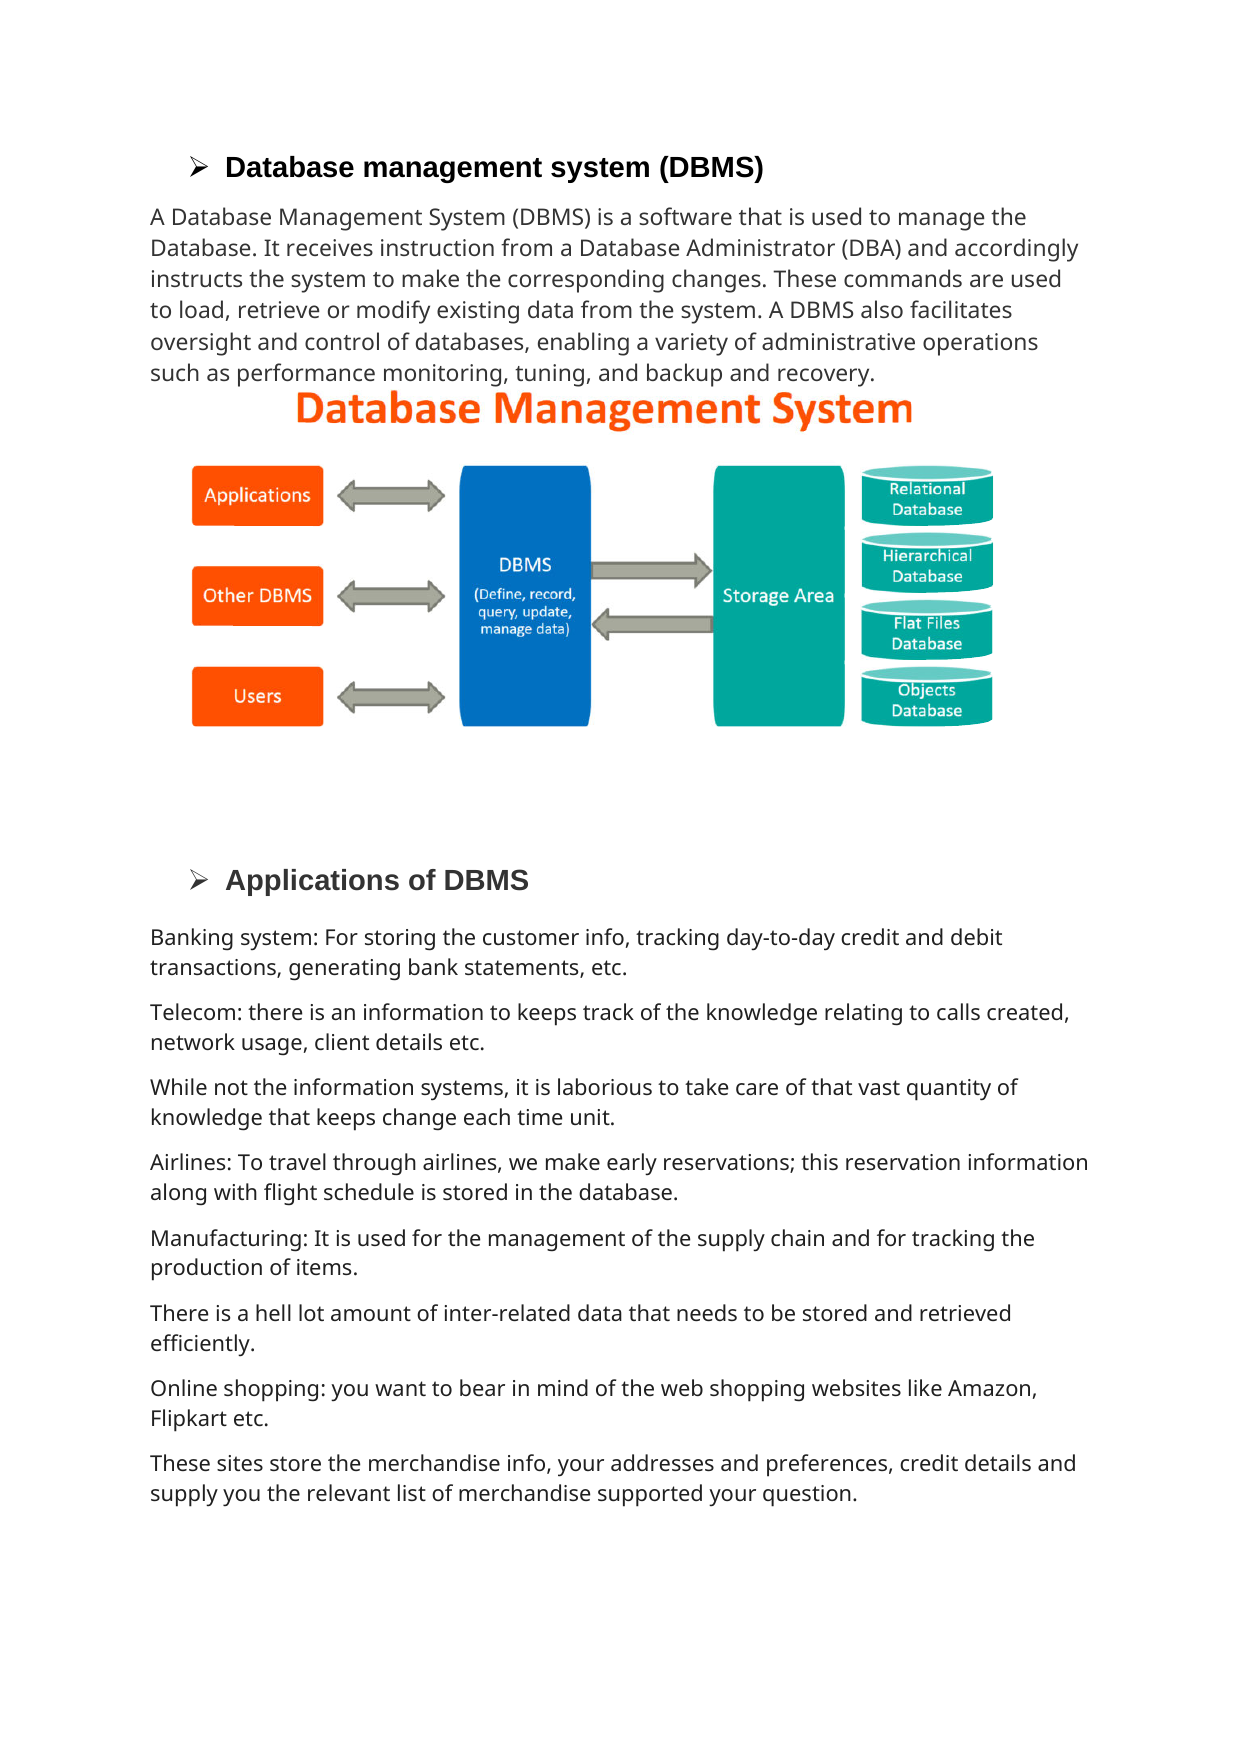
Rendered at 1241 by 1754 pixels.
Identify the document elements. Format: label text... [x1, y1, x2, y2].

text Manufacturing: It is used for the management of the supply chain and for tracking the production of items. [150, 1222, 1090, 1282]
text Online shopping: you want to bear in mind of the web shopping websites like Amazon, Flipkart etc. [150, 1373, 1090, 1432]
text Airlines: To travel through airlines, we make early reservations; this reservation information along with flight schedule is stored in the database. [150, 1147, 1090, 1207]
list Database management system (DBMS) [187, 150, 1090, 184]
text There is a hell lot amount of inter-related data that needs to be stored and retrieved efficiently. [150, 1298, 1090, 1357]
text Banking system: For storing the customer info, tracking day-to-day credit and debit transactions, generating bank statements, etc. [150, 922, 1090, 981]
text While not the information systems, it is laborious to take care of that vast quantity of knowledge that keeps change each time unit. [150, 1072, 1090, 1132]
list Applications of DBMS [187, 863, 1090, 897]
text Telecom: there is an information to keeps track of the knowledge relating to calls created, network usage, client details etc. [150, 997, 1090, 1056]
text These sites store the merchandise info, your addresses and preferences, credit details and supply you the relevant list of merchandise supported your question. [150, 1448, 1090, 1508]
text A Database Management System (DBMS) is a software that is used to manage the Database. It receives instruction from a Database Administrator (DBA) and accordingly instructs the system to make the corresponding changes. These commands are used to load, retrieve or modify existing data from the system. A DBMS also facilitates oversight and control of databases, enabling a variety of administrative operations such as performance monitoring, tuning, and backup and recovery. [150, 200, 1090, 388]
